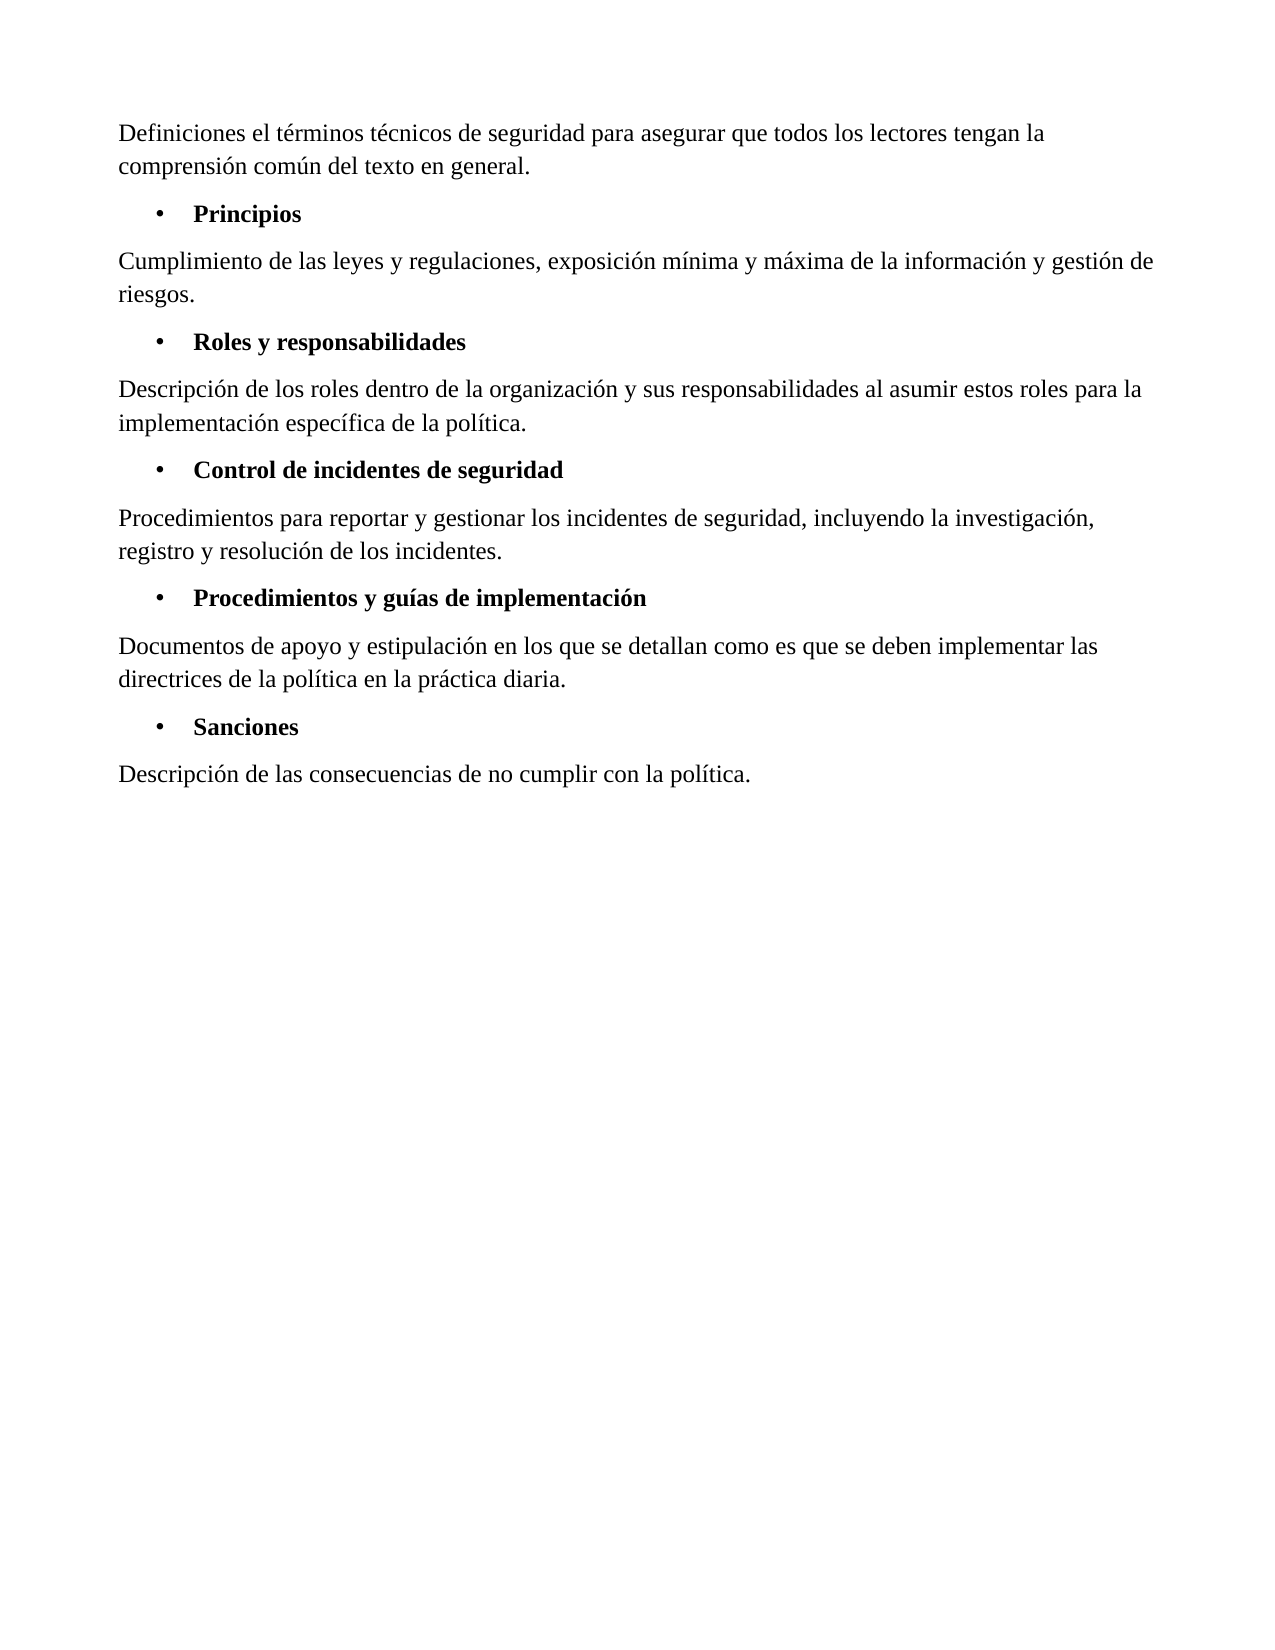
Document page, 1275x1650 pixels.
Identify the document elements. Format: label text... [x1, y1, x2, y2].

list Roles y responsabilidades [156, 327, 1157, 356]
text Documentos de apoyo y estipulación en los que se detallan como es que se deben implementar las directrices de la política en la práctica diaria. [118, 631, 1157, 693]
list Procedimientos y guías de implementación [156, 583, 1157, 612]
text Definiciones el términos técnicos de seguridad para asegurar que todos los lectores tengan la comprensión común del texto en general. [118, 118, 1157, 180]
text Descripción de los roles dentro de la organización y sus responsabilidades al asumir estos roles para la implementación específica de la política. [118, 374, 1157, 436]
list Principios [156, 199, 1157, 227]
list Sanciones [156, 712, 1157, 740]
text Descripción de las consecuencias de no cumplir con la política. [118, 759, 1157, 788]
list Control de incidentes de seguridad [156, 455, 1157, 484]
text Cumplimiento de las leyes y regulaciones, exposición mínima y máxima de la información y gestión de riesgos. [118, 246, 1157, 308]
text Procedimientos para reportar y gestionar los incidentes de seguridad, incluyendo la investigación, registro y resolución de los incidentes. [118, 503, 1157, 564]
